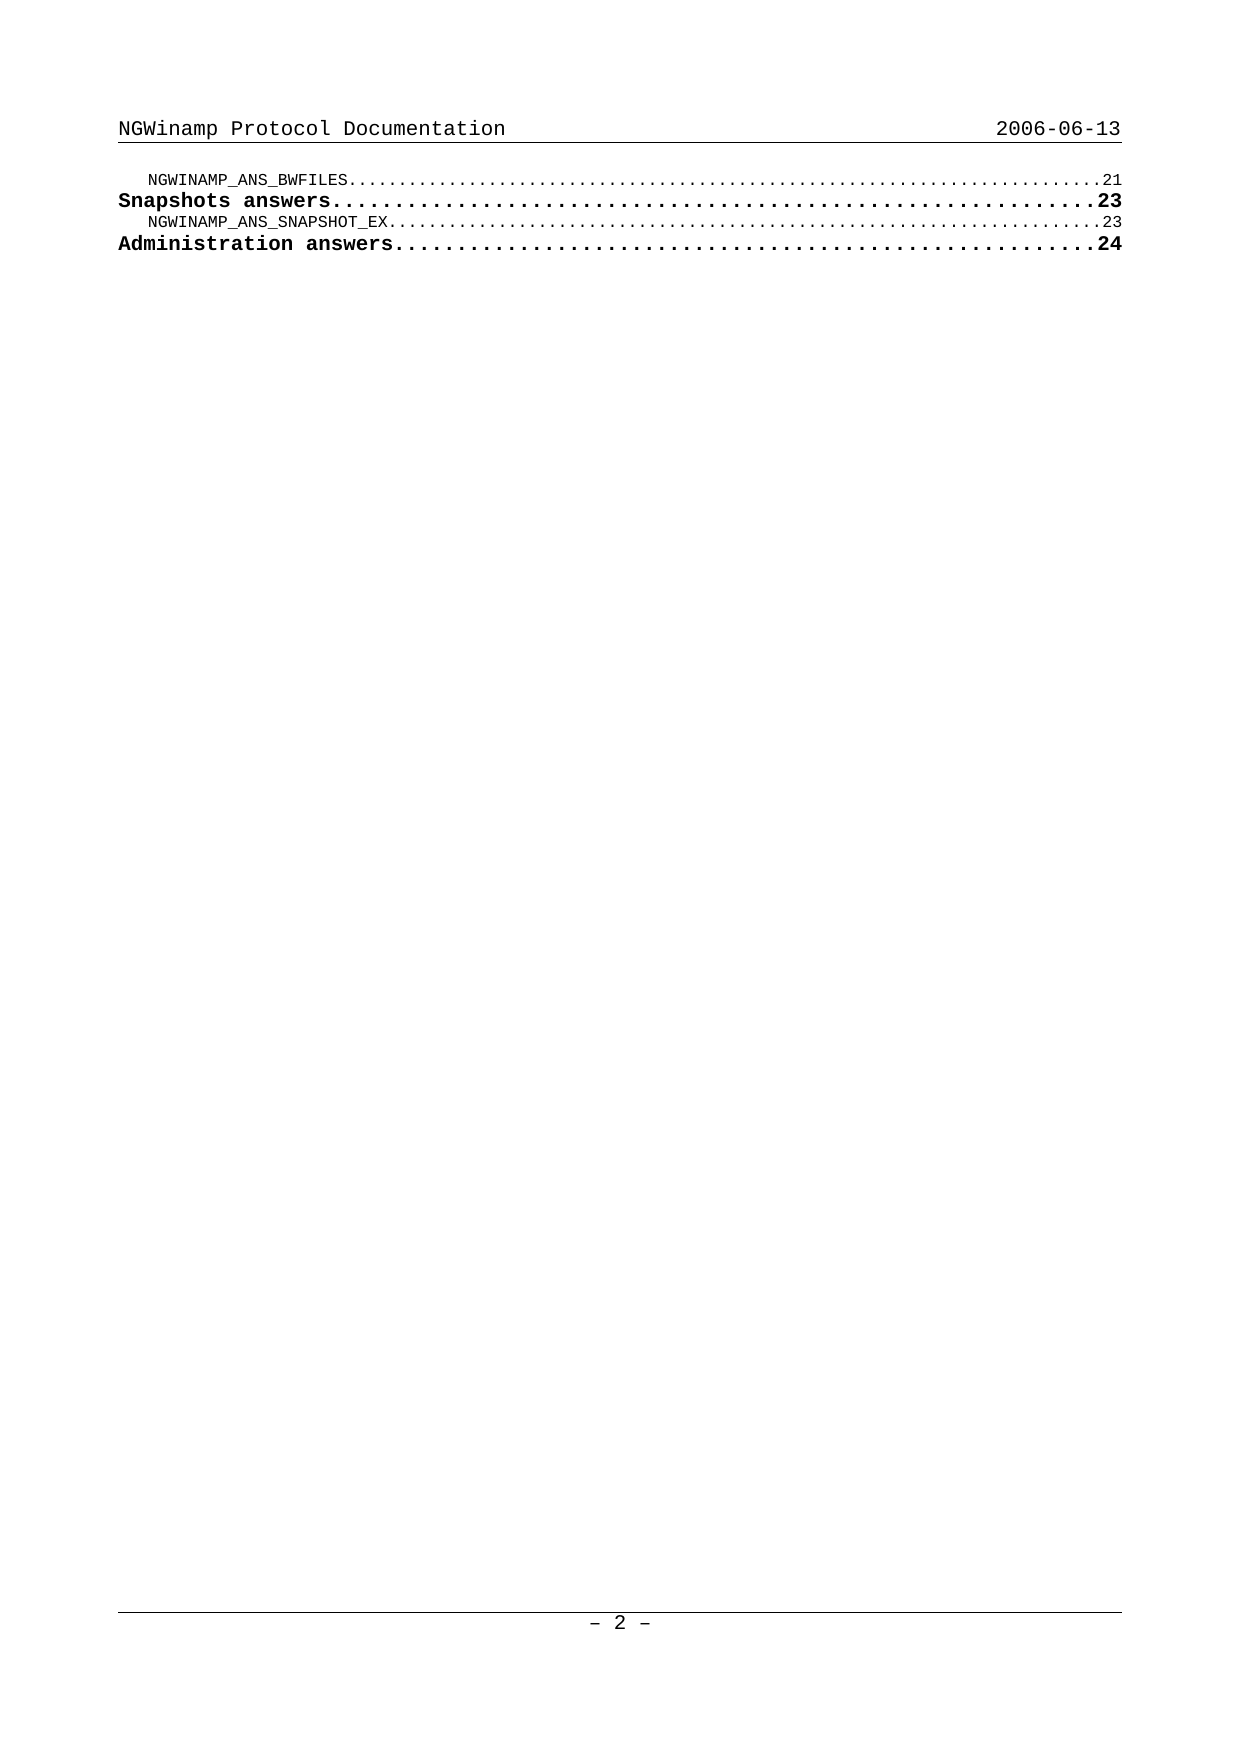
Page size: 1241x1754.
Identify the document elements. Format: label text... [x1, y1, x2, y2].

text NGWINAMP_ANS_BWFILES 21 [148, 171, 1122, 190]
text NGWINAMP_ANS_SNAPSHOT_EX 23 [148, 214, 1122, 233]
text Administration answers 24 [118, 233, 1122, 256]
text Snapshots answers 23 [118, 190, 1122, 214]
